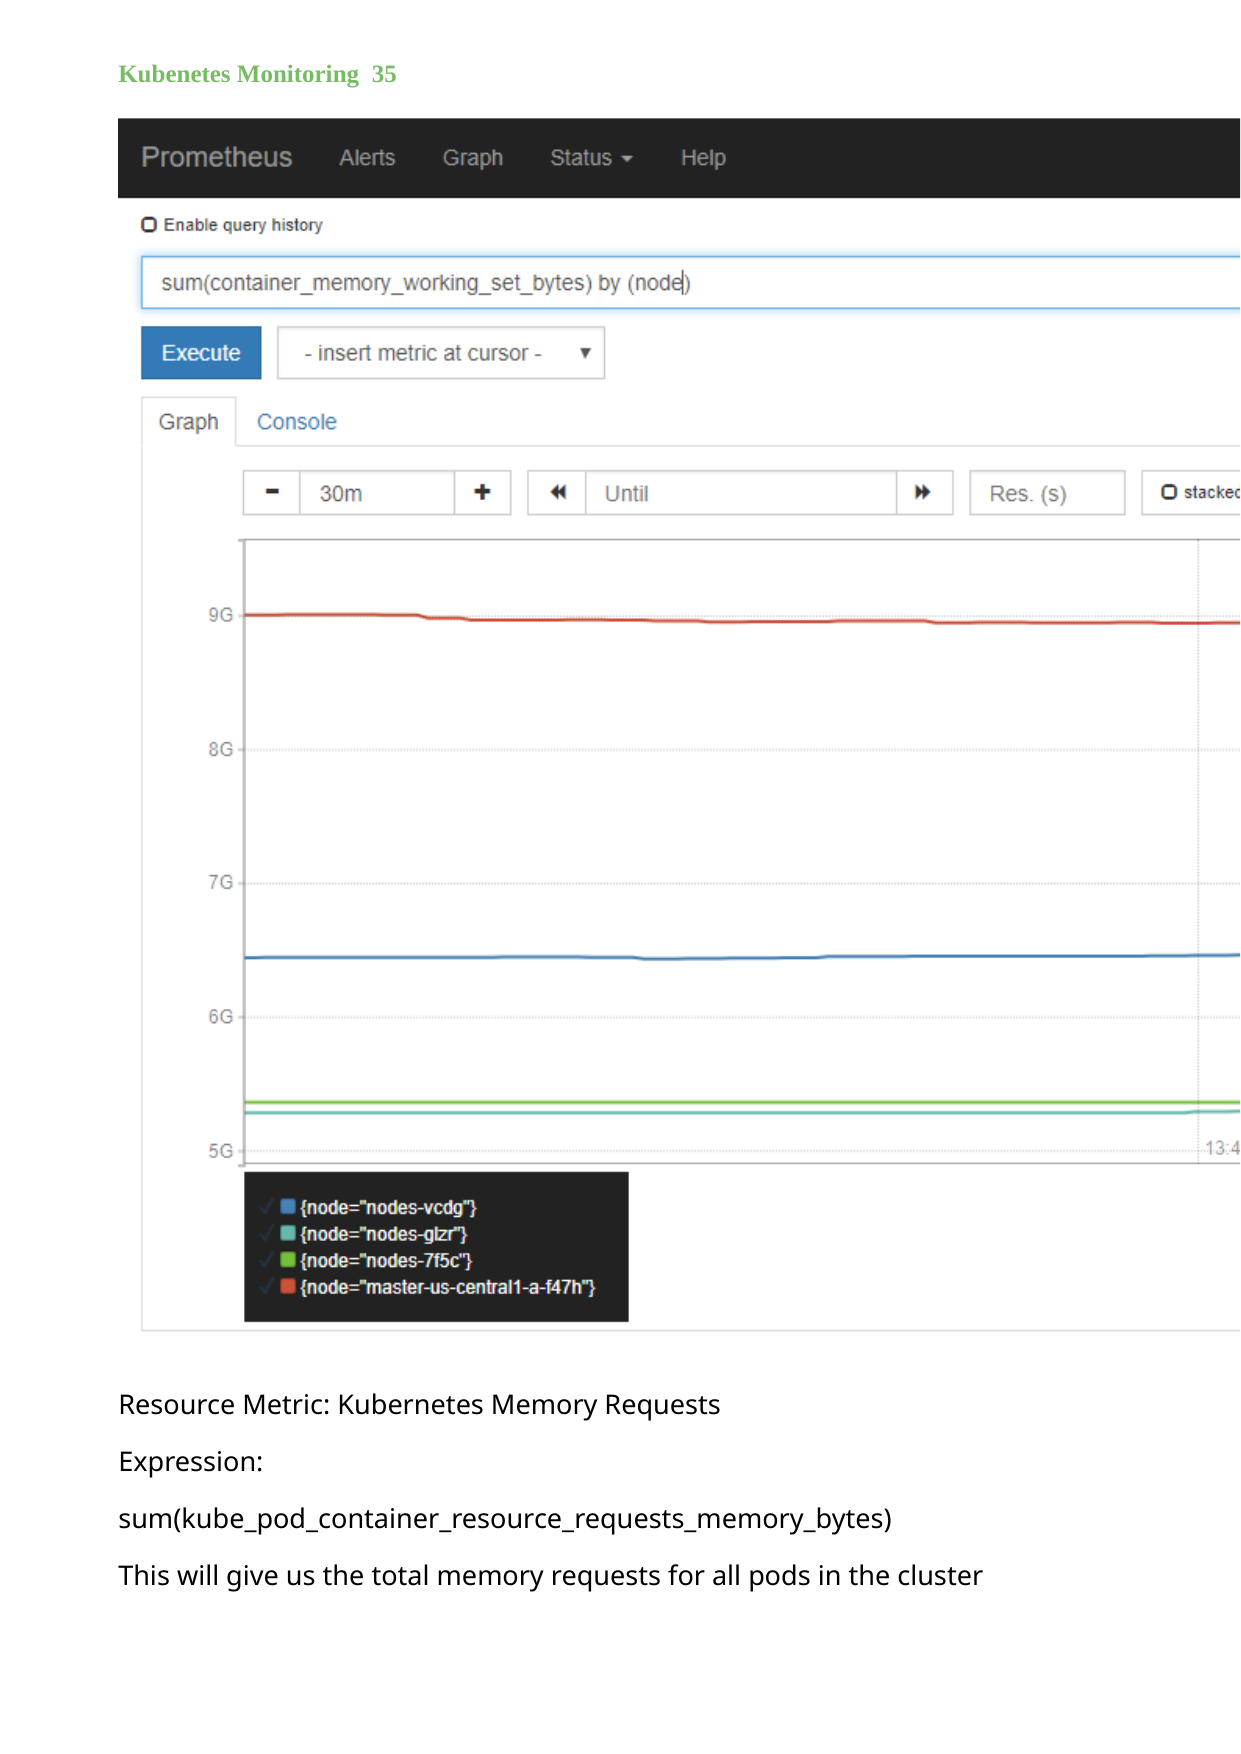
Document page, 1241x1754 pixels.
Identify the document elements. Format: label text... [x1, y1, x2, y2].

text This will give us the total memory requests for all pods in the cluster [118, 1557, 1122, 1594]
text sum(kube_pod_container_resource_requests_memory_bytes) [118, 1500, 1122, 1537]
text Resource Metric: Kubernetes Memory Requests [118, 1386, 1122, 1423]
picture [118, 117, 1241, 1366]
text Expression: [118, 1443, 1122, 1480]
